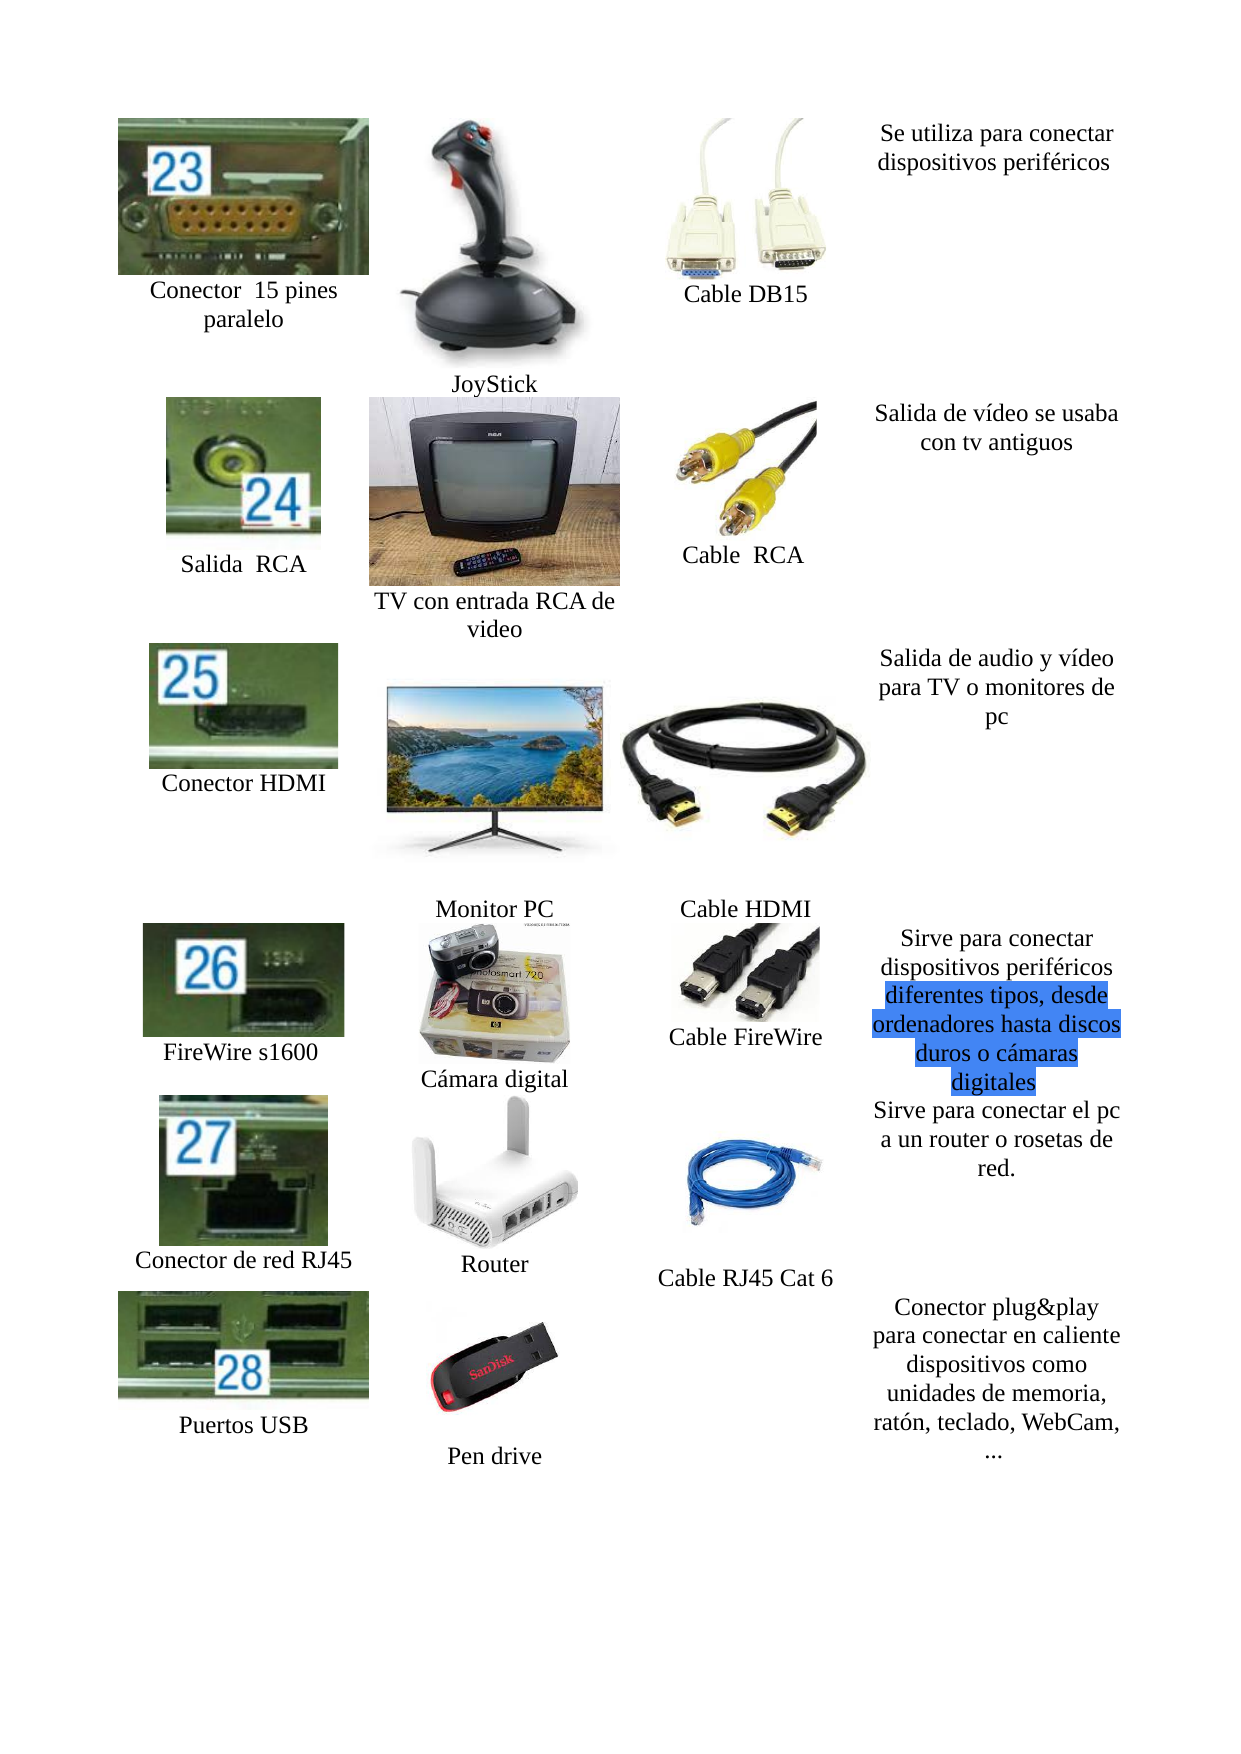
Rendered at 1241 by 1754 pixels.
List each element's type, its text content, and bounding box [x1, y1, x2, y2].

table_cell Pen drive [369, 1292, 620, 1470]
picture [661, 1095, 830, 1263]
table_cell [620, 1292, 871, 1470]
table_cell FireWire s1600 [118, 923, 369, 1096]
table_cell Conector HDMI [118, 643, 369, 923]
table_cell Cable DB15 [620, 118, 871, 398]
table_cell Cable HDMI [620, 895, 871, 923]
table_cell Puertos USB [118, 1410, 369, 1470]
picture [118, 118, 620, 369]
table_cell TV con entrada RCA de video [369, 586, 620, 643]
picture [674, 397, 817, 541]
table_cell Cámara digital [369, 923, 620, 1096]
picture [118, 1291, 369, 1410]
picture [665, 118, 827, 280]
table_cell JoyStick [369, 369, 620, 397]
picture [369, 643, 872, 895]
table_cell Router [369, 1096, 620, 1292]
table_cell Monitor PC [369, 895, 620, 923]
picture [159, 1095, 328, 1246]
table_cell Salida RCA [118, 398, 369, 643]
table_cell Cable FireWire [620, 923, 871, 1096]
picture [426, 1291, 563, 1442]
picture [149, 643, 339, 769]
picture [671, 923, 820, 1022]
table_cell Cable RJ45 Cat 6 [620, 1096, 871, 1292]
table_cell Conector de red RJ45 [118, 1096, 369, 1291]
table_cell Sirve para conectar el pc a un router o rosetas de red. [871, 1096, 1122, 1292]
table_cell Sirve para conectar dispositivos periféricos diferentes tipos, desde ordenadores hasta discos duros o cámaras digitales [871, 923, 1122, 1096]
table_cell Conector 15 pines paralelo [118, 275, 369, 398]
table_cell Cable RCA [620, 398, 871, 643]
table_cell Salida de audio y vídeo para TV o monitores de pc [871, 643, 1122, 923]
picture [411, 1095, 578, 1249]
table_cell Salida de vídeo se usaba con tv antiguos [871, 398, 1122, 643]
picture [418, 923, 571, 1064]
picture [142, 923, 345, 1037]
table_cell Conector plug&play para conectar en caliente dispositivos como unidades de memoria, ratón, teclado, WebCam, ... [871, 1292, 1122, 1470]
picture [369, 397, 620, 586]
picture [166, 397, 321, 550]
table_cell Se utiliza para conectar dispositivos periféricos [871, 118, 1122, 398]
